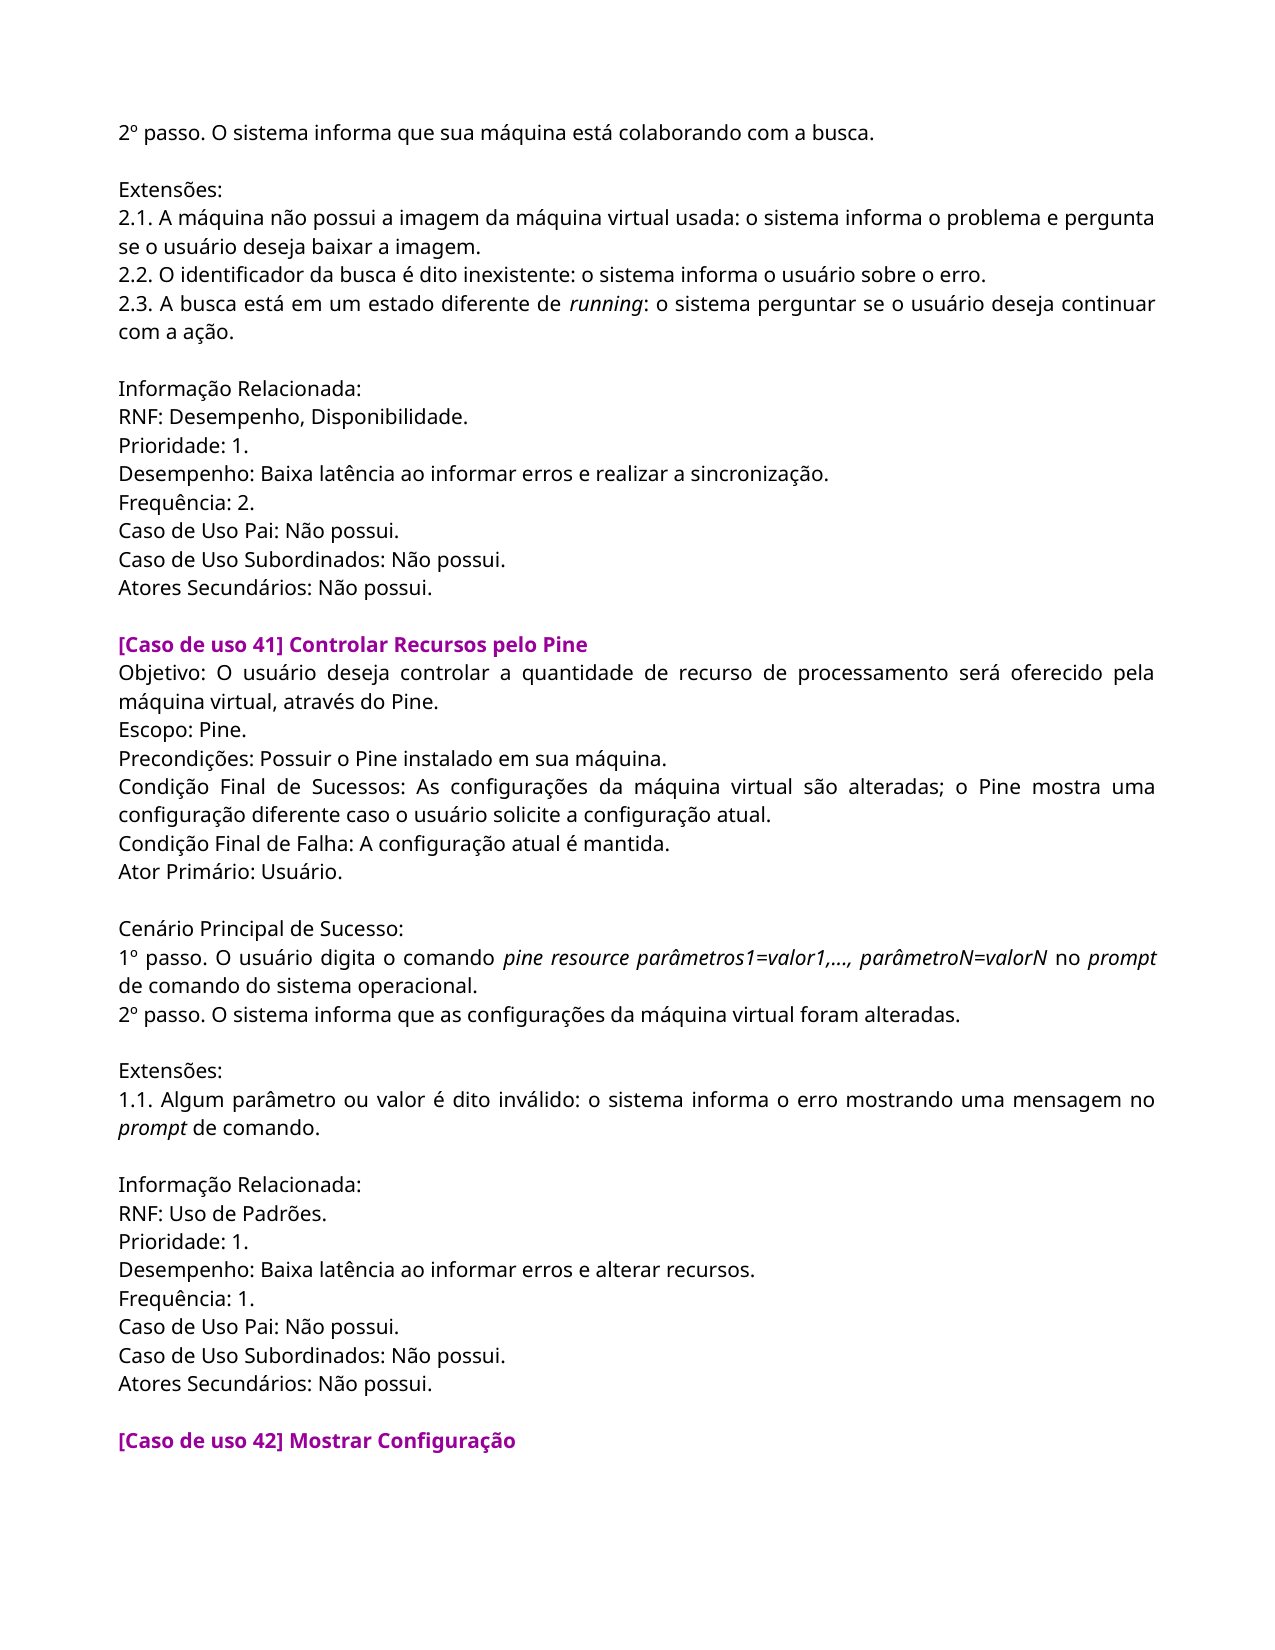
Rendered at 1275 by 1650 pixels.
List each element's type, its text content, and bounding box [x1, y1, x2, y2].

text [Caso de uso 41] Controlar Recursos pelo Pine [118, 630, 1157, 658]
text Atores Secundários: Não possui. [118, 1369, 1157, 1398]
text Caso de Uso Pai: Não possui. [118, 1312, 1157, 1341]
text Condição Final de Sucessos: As configurações da máquina virtual são alteradas; o Pine mostra uma configuração diferente caso o usuário solicite a configuração atual. [118, 772, 1157, 829]
text Extensões: [118, 175, 1157, 203]
text Extensões: [118, 1057, 1157, 1085]
text Informação Relacionada: [118, 374, 1157, 402]
text Cenário Principal de Sucesso: [118, 914, 1157, 943]
text RNF: Desempenho, Disponibilidade. [118, 402, 1157, 431]
text 2.3. A busca está em um estado diferente de running: o sistema perguntar se o usuário deseja continuar com a ação. [118, 289, 1157, 346]
text Caso de Uso Subordinados: Não possui. [118, 1341, 1157, 1369]
text 2º passo. O sistema informa que sua máquina está colaborando com a busca. [118, 118, 1157, 147]
text Ator Primário: Usuário. [118, 857, 1157, 886]
text 2º passo. O sistema informa que as configurações da máquina virtual foram alteradas. [118, 1000, 1157, 1028]
text RNF: Uso de Padrões. [118, 1199, 1157, 1227]
text 1.1. Algum parâmetro ou valor é dito inválido: o sistema informa o erro mostrando uma mensagem no prompt de comando. [118, 1085, 1157, 1142]
text Frequência: 2. [118, 488, 1157, 516]
text Escopo: Pine. [118, 715, 1157, 744]
text 1º passo. O usuário digita o comando pine resource parâmetros1=valor1,..., parâmetroN=valorN no prompt de comando do sistema operacional. [118, 943, 1157, 1000]
text Precondições: Possuir o Pine instalado em sua máquina. [118, 744, 1157, 772]
text Frequência: 1. [118, 1284, 1157, 1312]
text 2.2. O identificador da busca é dito inexistente: o sistema informa o usuário sobre o erro. [118, 260, 1157, 289]
text Caso de Uso Subordinados: Não possui. [118, 545, 1157, 573]
text Objetivo: O usuário deseja controlar a quantidade de recurso de processamento será oferecido pela máquina virtual, através do Pine. [118, 658, 1157, 715]
text Prioridade: 1. [118, 431, 1157, 459]
text 2.1. A máquina não possui a imagem da máquina virtual usada: o sistema informa o problema e pergunta se o usuário deseja baixar a imagem. [118, 203, 1157, 260]
text Desempenho: Baixa latência ao informar erros e alterar recursos. [118, 1256, 1157, 1284]
text Desempenho: Baixa latência ao informar erros e realizar a sincronização. [118, 459, 1157, 488]
text Prioridade: 1. [118, 1227, 1157, 1256]
text Informação Relacionada: [118, 1170, 1157, 1199]
text [Caso de uso 42] Mostrar Configuração [118, 1426, 1157, 1455]
text Atores Secundários: Não possui. [118, 573, 1157, 602]
text Condição Final de Falha: A configuração atual é mantida. [118, 829, 1157, 857]
text Caso de Uso Pai: Não possui. [118, 516, 1157, 545]
